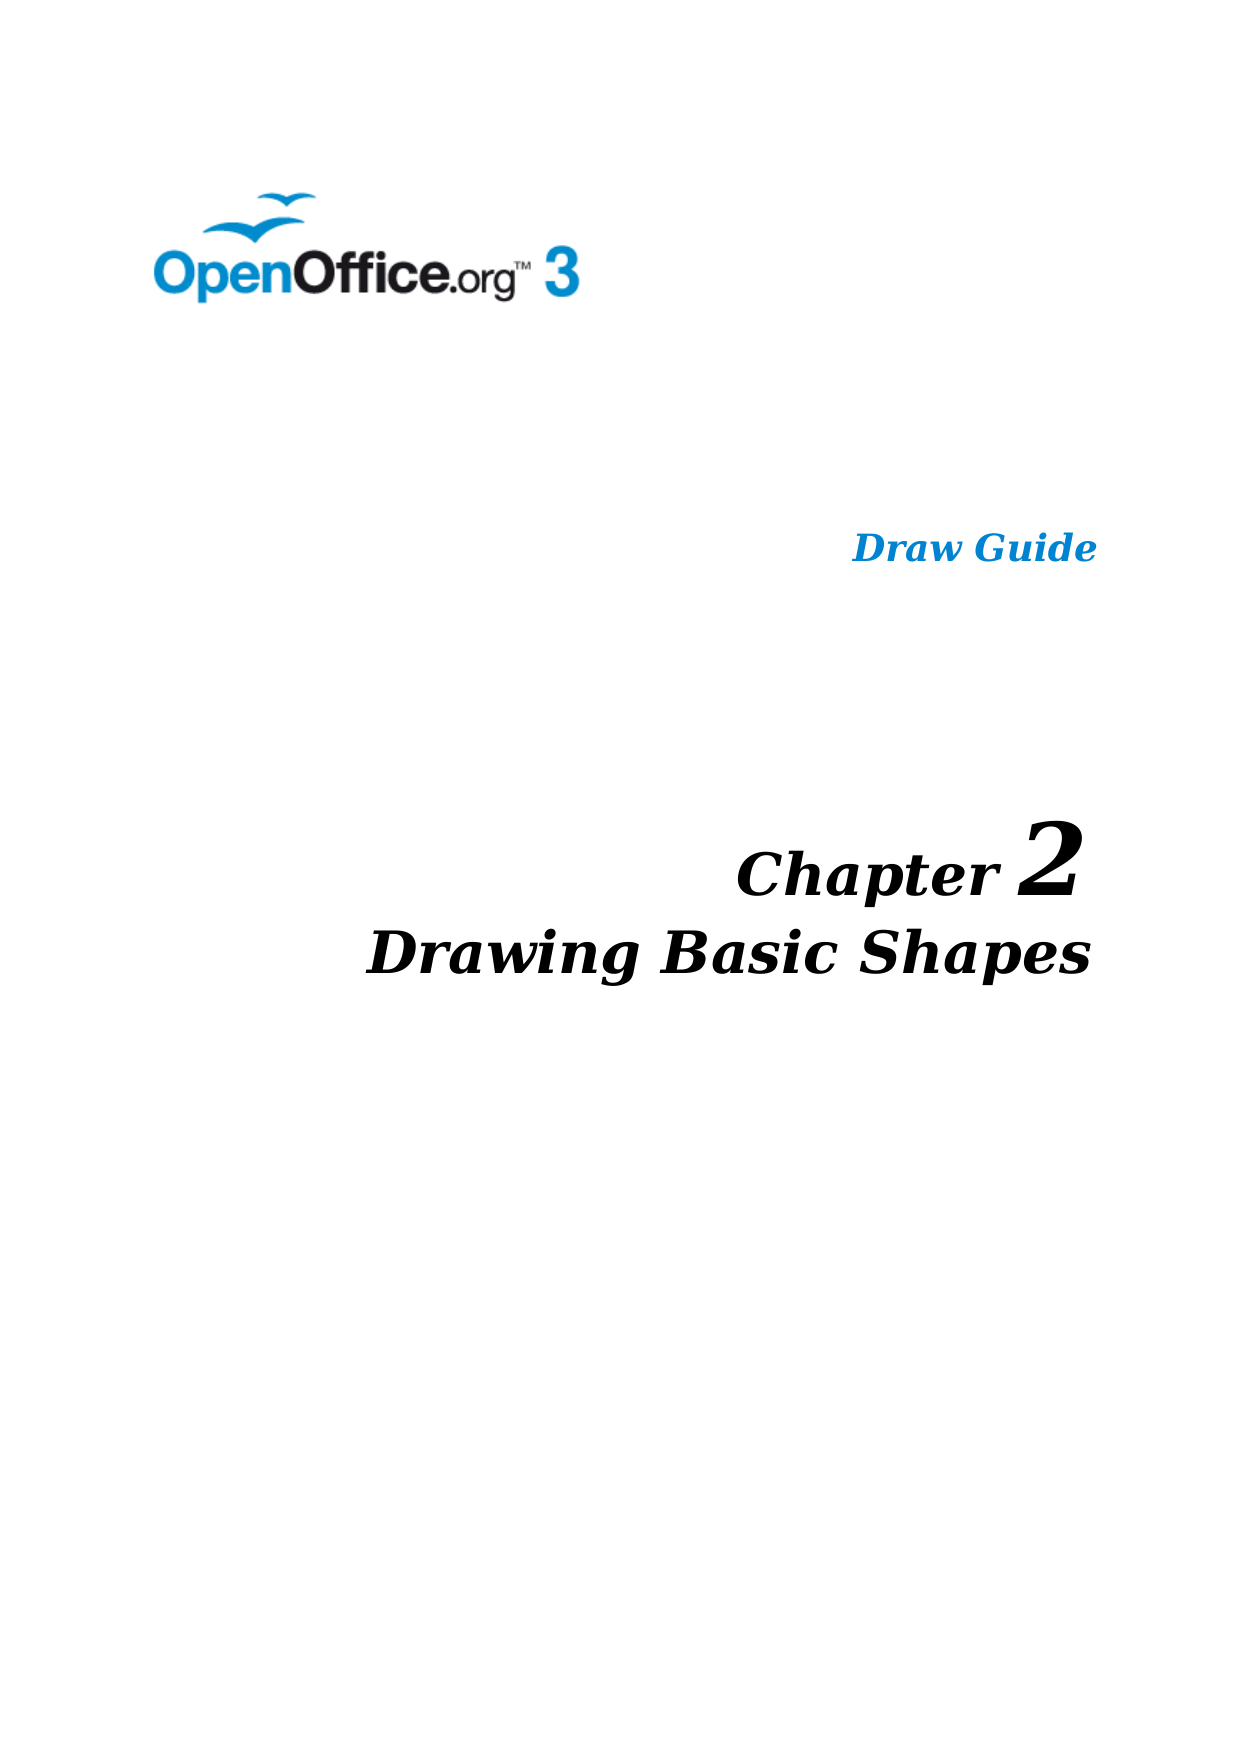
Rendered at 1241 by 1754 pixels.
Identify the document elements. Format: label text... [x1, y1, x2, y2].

subtitle Chapter 2 Drawing Basic Shapes [188, 801, 1098, 987]
text Draw Guide [188, 526, 1098, 570]
picture [130, 167, 601, 327]
